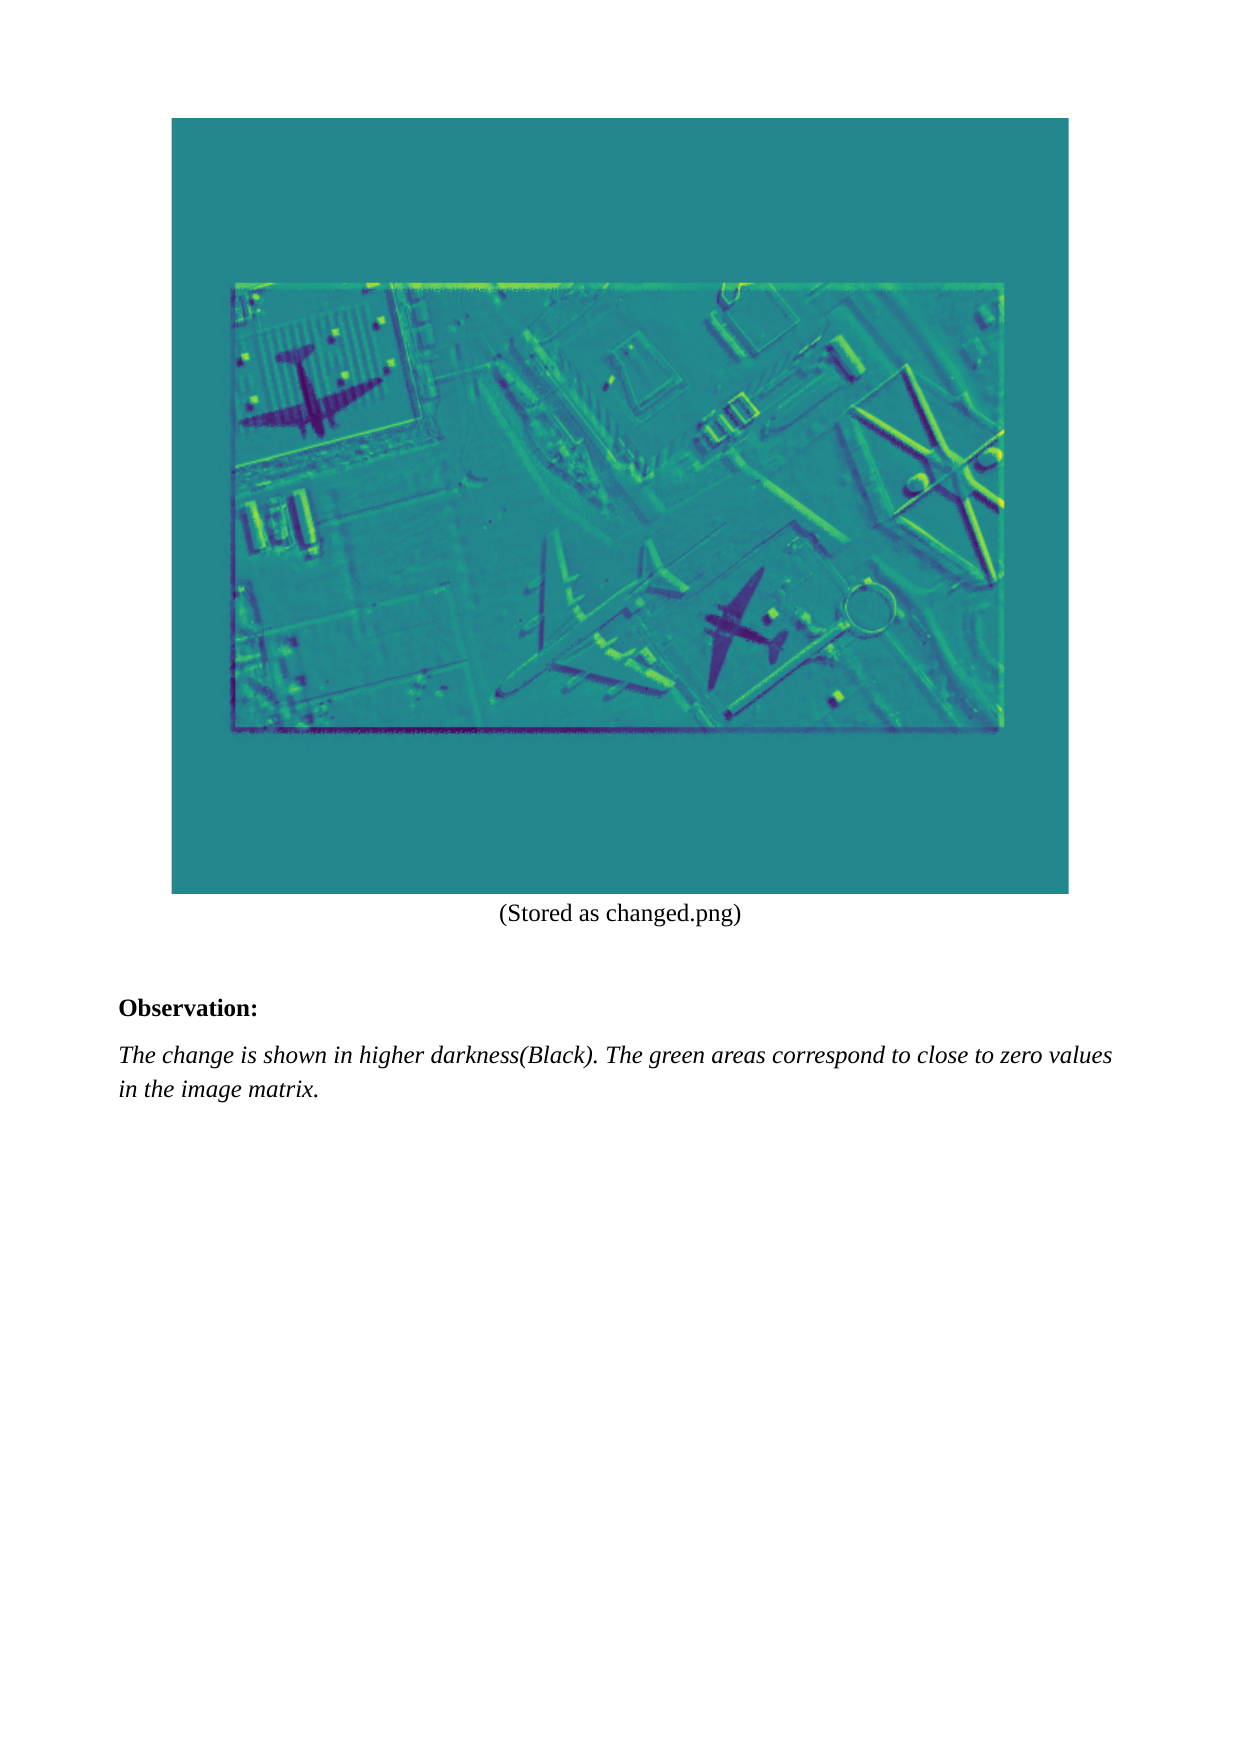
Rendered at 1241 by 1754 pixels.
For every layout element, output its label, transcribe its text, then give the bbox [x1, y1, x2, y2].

text The change is shown in higher darkness(Black). The green areas correspond to close to zero values in the image matrix. [118, 1041, 1122, 1102]
text Observation: [118, 993, 1122, 1022]
text (Stored as changed.png) [118, 118, 1122, 927]
picture [171, 118, 1069, 894]
